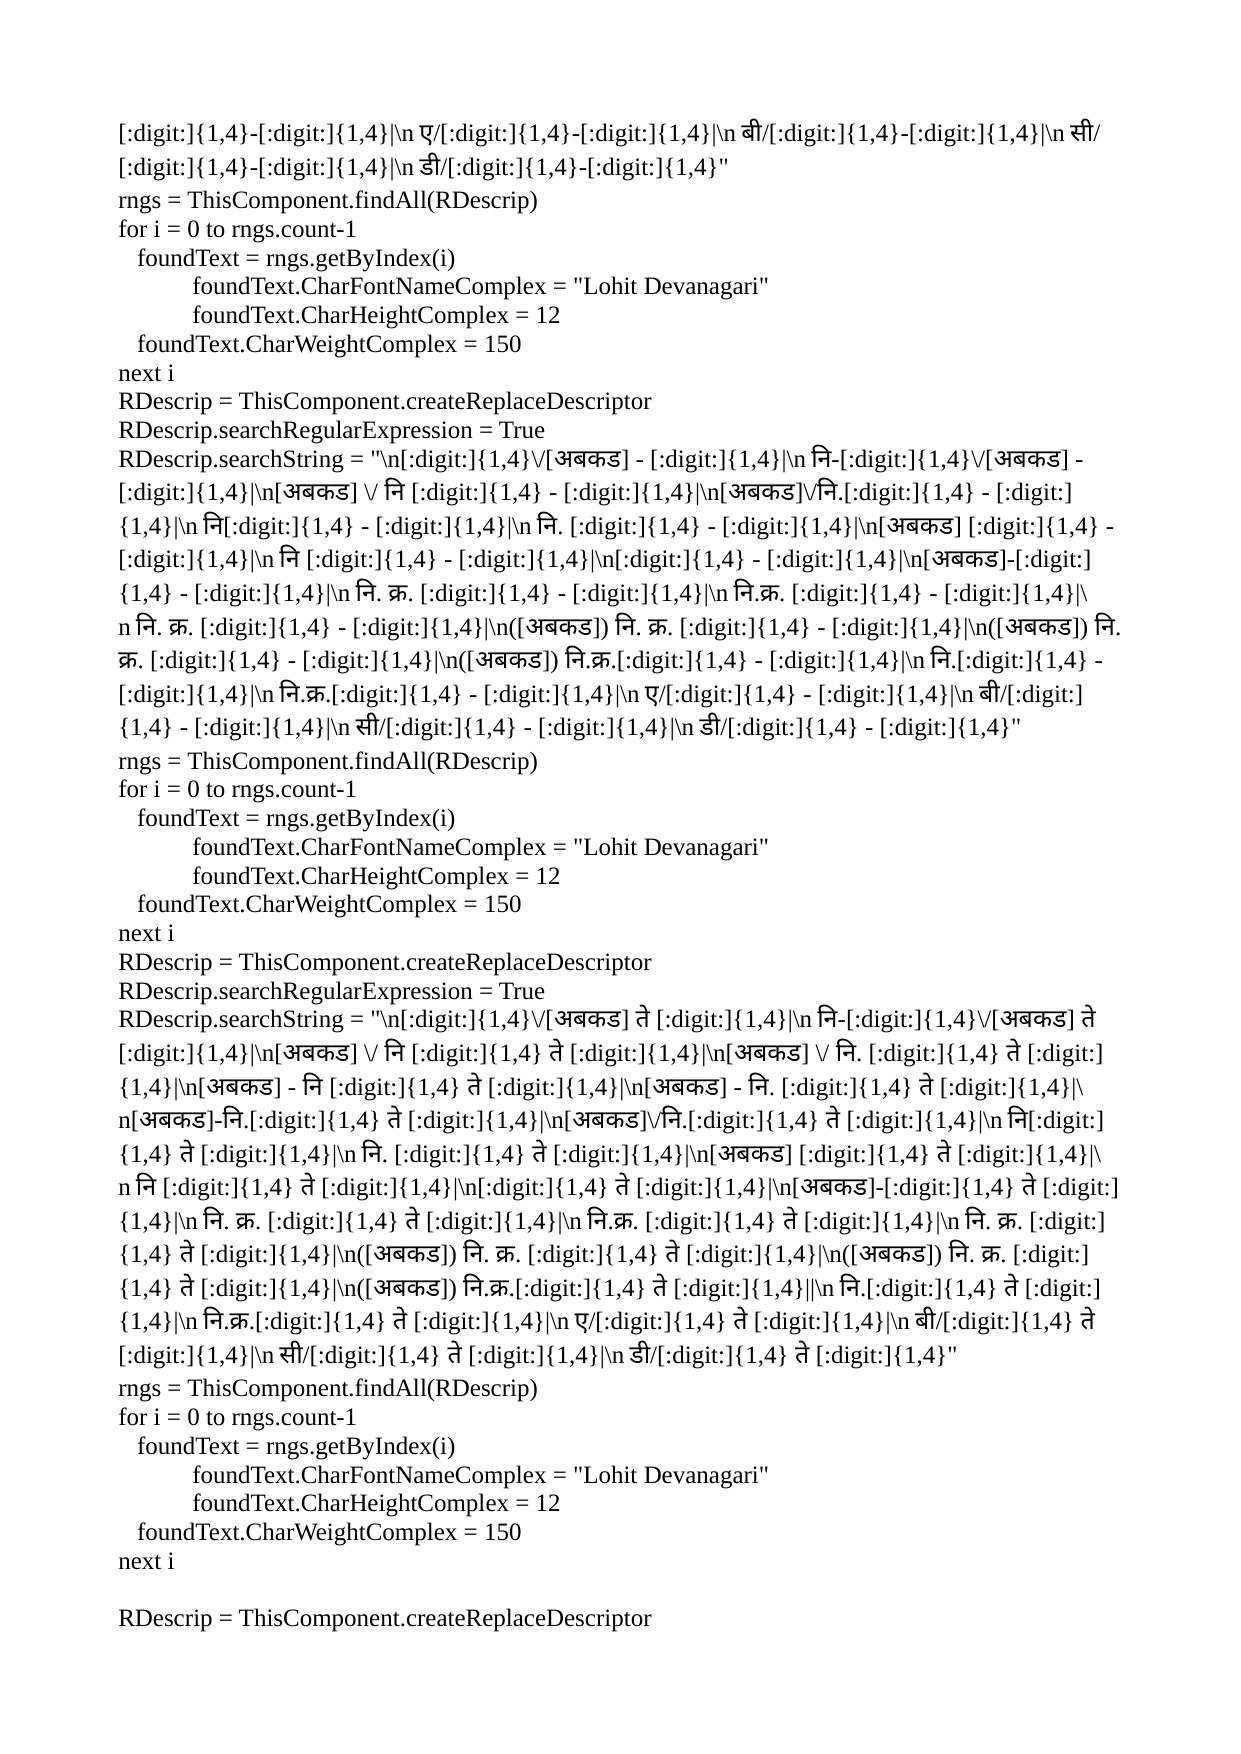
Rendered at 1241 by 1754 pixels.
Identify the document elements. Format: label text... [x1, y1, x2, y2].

text next i [118, 358, 1122, 386]
text rngs = ThisComponent.findAll(RDescrip) [118, 185, 1122, 214]
text rngs = ThisComponent.findAll(RDescrip) [118, 746, 1122, 774]
text foundText.CharWeightComplex = 150 [118, 329, 1122, 358]
text foundText.CharFontNameComplex = "Lohit Devanagari" [118, 271, 1122, 300]
text for i = 0 to rngs.count-1 [118, 774, 1122, 803]
text foundText = rngs.getByIndex(i) [118, 803, 1122, 832]
text rngs = ThisComponent.findAll(RDescrip) [118, 1373, 1122, 1402]
text for i = 0 to rngs.count-1 [118, 1402, 1122, 1431]
text RDescrip.searchRegularExpression = True [118, 976, 1122, 1004]
text next i [118, 1546, 1122, 1575]
text next i [118, 918, 1122, 947]
text foundText.CharWeightComplex = 150 [118, 889, 1122, 918]
text foundText.CharWeightComplex = 150 [118, 1517, 1122, 1546]
text foundText.CharHeightComplex = 12 [118, 300, 1122, 329]
text RDescrip = ThisComponent.createReplaceDescriptor [118, 1603, 1122, 1632]
text foundText.CharFontNameComplex = "Lohit Devanagari" [118, 1460, 1122, 1488]
text foundText.CharHeightComplex = 12 [118, 861, 1122, 889]
text RDescrip.searchString = "\n[:digit:]{1,4}\/[अबकड] - [:digit:]{1,4}|\nनि-[:digit:]{1,4}\/[अबकड] - [:digit:]{1,4}|\n[अबकड] \/ नि [:digit:]{1,4} - [:digit:]{1,4}|\n[अबकड]\/नि.[:digit:]{1,4} - [:digit:]{1,4}|\nनि[:digit:]{1,4} - [:digit:]{1,4}|\nनि. [:digit:]{1,4} - [:digit:]{1,4}|\n[अबकड] [:digit:]{1,4} - [:digit:]{1,4}|\nनि [:digit:]{1,4} - [:digit:]{1,4}|\n[:digit:]{1,4} - [:digit:]{1,4}|\n[अबकड]-[:digit:]{1,4} - [:digit:]{1,4}|\nनि. क्र. [:digit:]{1,4} - [:digit:]{1,4}|\nनि.क्र. [:digit:]{1,4} - [:digit:]{1,4}|\nनि. क्र. [:digit:]{1,4} - [:digit:]{1,4}|\n([अबकड]) नि. क्र. [:digit:]{1,4} - [:digit:]{1,4}|\n([अबकड]) नि. क्र. [:digit:]{1,4} - [:digit:]{1,4}|\n([अबकड]) नि.क्र.[:digit:]{1,4} - [:digit:]{1,4}|\nनि.[:digit:]{1,4} - [:digit:]{1,4}|\nनि.क्र.[:digit:]{1,4} - [:digit:]{1,4}|\nए/[:digit:]{1,4} - [:digit:]{1,4}|\nबी/[:digit:]{1,4} - [:digit:]{1,4}|\nसी/[:digit:]{1,4} - [:digit:]{1,4}|\nडी/[:digit:]{1,4} - [:digit:]{1,4}" [118, 444, 1122, 746]
text RDescrip = ThisComponent.createReplaceDescriptor [118, 947, 1122, 976]
text for i = 0 to rngs.count-1 [118, 214, 1122, 243]
text RDescrip = ThisComponent.createReplaceDescriptor [118, 386, 1122, 415]
text [:digit:]{1,4}-[:digit:]{1,4}|\nए/[:digit:]{1,4}-[:digit:]{1,4}|\nबी/[:digit:]{1,4}-[:digit:]{1,4}|\nसी/[:digit:]{1,4}-[:digit:]{1,4}|\nडी/[:digit:]{1,4}-[:digit:]{1,4}" [118, 118, 1122, 185]
text foundText = rngs.getByIndex(i) [118, 1431, 1122, 1460]
text foundText = rngs.getByIndex(i) [118, 243, 1122, 271]
text foundText.CharFontNameComplex = "Lohit Devanagari" [118, 832, 1122, 861]
text RDescrip.searchString = "\n[:digit:]{1,4}\/[अबकड] ते [:digit:]{1,4}|\nनि-[:digit:]{1,4}\/[अबकड] ते [:digit:]{1,4}|\n[अबकड] \/ नि [:digit:]{1,4} ते [:digit:]{1,4}|\n[अबकड] \/ नि. [:digit:]{1,4} ते [:digit:]{1,4}|\n[अबकड] - नि [:digit:]{1,4} ते [:digit:]{1,4}|\n[अबकड] - नि. [:digit:]{1,4} ते [:digit:]{1,4}|\n[अबकड]-नि.[:digit:]{1,4} ते [:digit:]{1,4}|\n[अबकड]\/नि.[:digit:]{1,4} ते [:digit:]{1,4}|\nनि[:digit:]{1,4} ते [:digit:]{1,4}|\nनि. [:digit:]{1,4} ते [:digit:]{1,4}|\n[अबकड] [:digit:]{1,4} ते [:digit:]{1,4}|\nनि [:digit:]{1,4} ते [:digit:]{1,4}|\n[:digit:]{1,4} ते [:digit:]{1,4}|\n[अबकड]-[:digit:]{1,4} ते [:digit:]{1,4}|\nनि. क्र. [:digit:]{1,4} ते [:digit:]{1,4}|\nनि.क्र. [:digit:]{1,4} ते [:digit:]{1,4}|\nनि. क्र. [:digit:]{1,4} ते [:digit:]{1,4}|\n([अबकड]) नि. क्र. [:digit:]{1,4} ते [:digit:]{1,4}|\n([अबकड]) नि. क्र. [:digit:]{1,4} ते [:digit:]{1,4}|\n([अबकड]) नि.क्र.[:digit:]{1,4} ते [:digit:]{1,4}||\nनि.[:digit:]{1,4} ते [:digit:]{1,4}|\nनि.क्र.[:digit:]{1,4} ते [:digit:]{1,4}|\nए/[:digit:]{1,4} ते [:digit:]{1,4}|\nबी/[:digit:]{1,4} ते [:digit:]{1,4}|\nसी/[:digit:]{1,4} ते [:digit:]{1,4}|\nडी/[:digit:]{1,4} ते [:digit:]{1,4}" [118, 1004, 1122, 1373]
text foundText.CharHeightComplex = 12 [118, 1488, 1122, 1517]
text RDescrip.searchRegularExpression = True [118, 415, 1122, 444]
